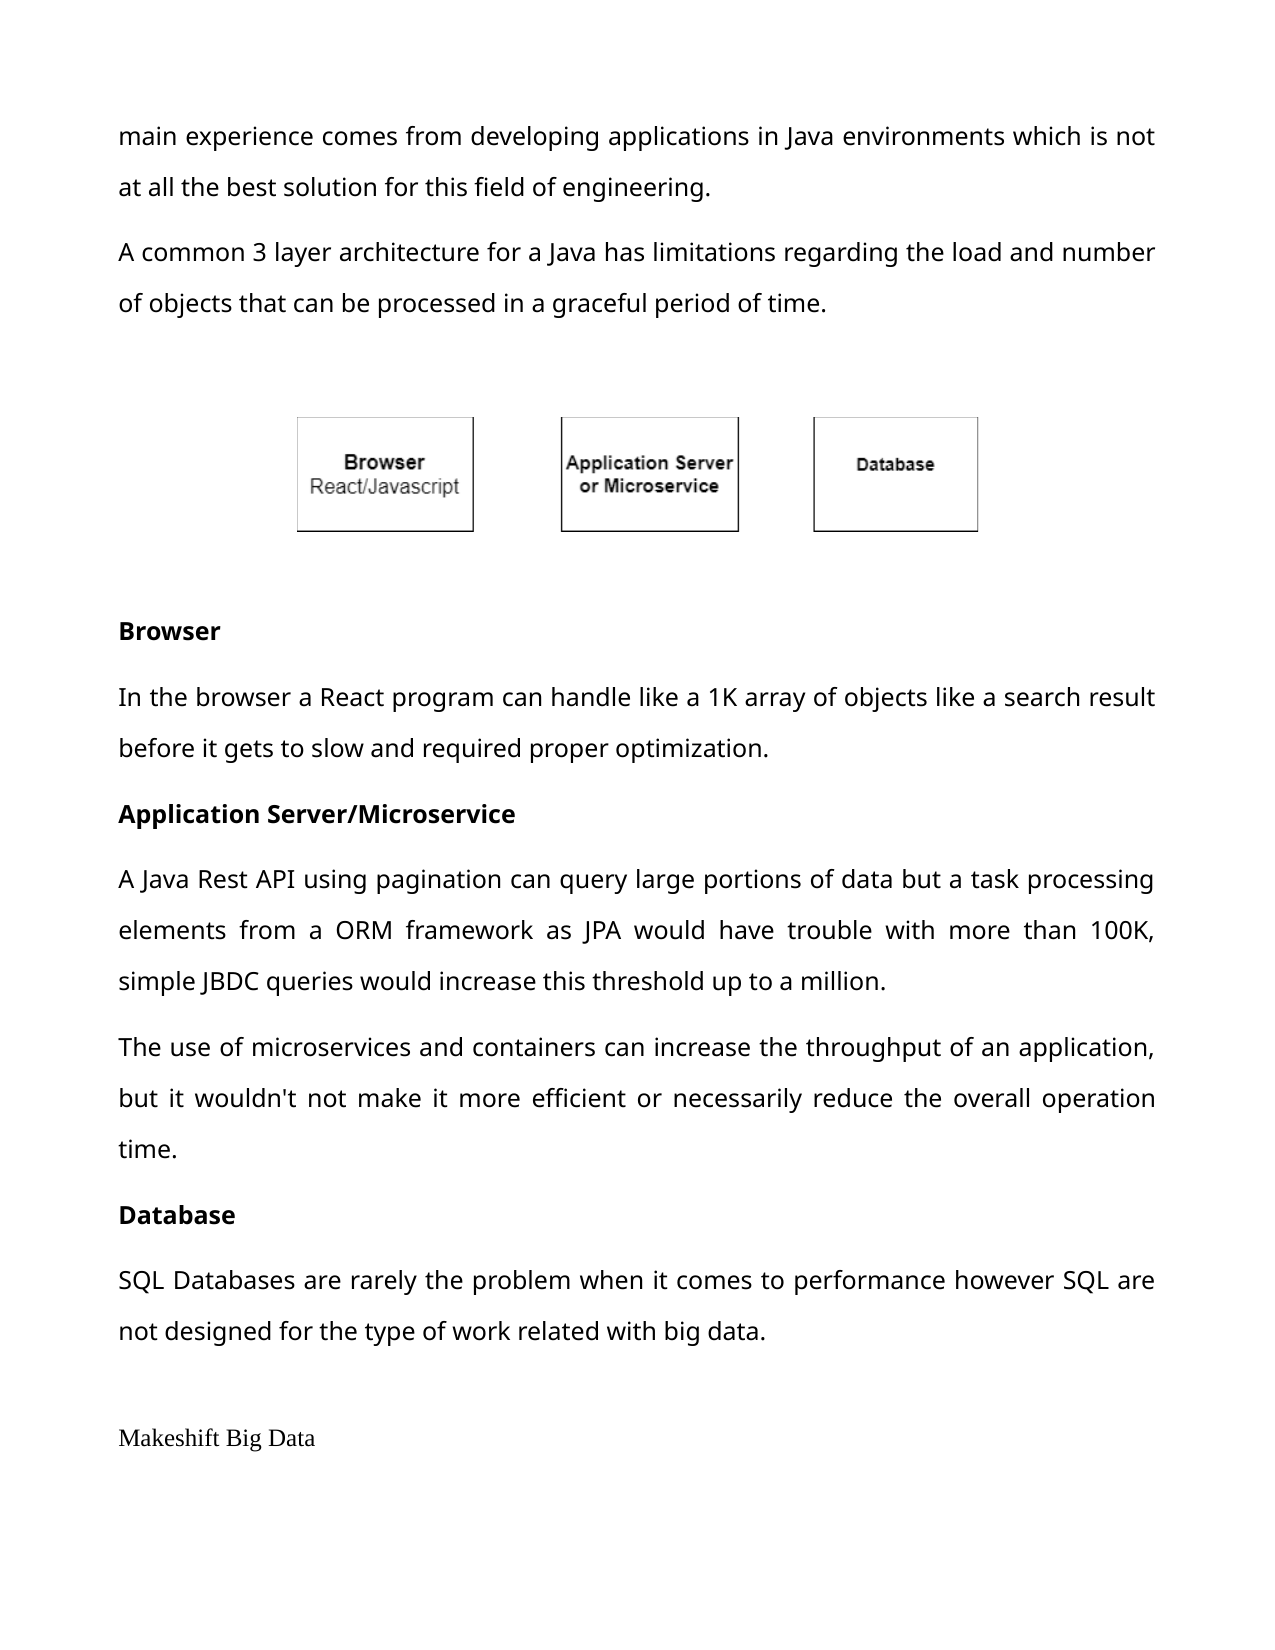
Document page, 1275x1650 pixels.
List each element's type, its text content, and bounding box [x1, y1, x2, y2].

text In the browser a React program can handle like a 1K array of objects like a search result before it gets to slow and required proper optimization. [118, 679, 1157, 765]
text The use of microservices and containers can increase the throughput of an application, but it wouldn't not make it more efficient or necessarily reduce the overall operation time. [118, 1029, 1157, 1166]
text main experience comes from developing applications in Java environments which is not at all the best solution for this field of engineering. [118, 118, 1157, 203]
text A Java Rest API using pagination can query large portions of data but a task processing elements from a ORM framework as JPA would have trouble with more than 100K, simple JBDC queries would increase this threshold up to a million. [118, 862, 1157, 998]
text SQL Databases are rarely the problem when it comes to performance however SQL are not designed for the type of work related with big data. [118, 1263, 1157, 1348]
text Makeshift Big Data [118, 1423, 1157, 1452]
text A common 3 layer architecture for a Java has limitations regarding the load and number of objects that can be processed in a graceful period of time. [118, 235, 1157, 320]
text Application Server/Microservice [118, 796, 1157, 830]
text Database [118, 1197, 1157, 1231]
picture [297, 417, 979, 532]
text Browser [118, 614, 1157, 648]
